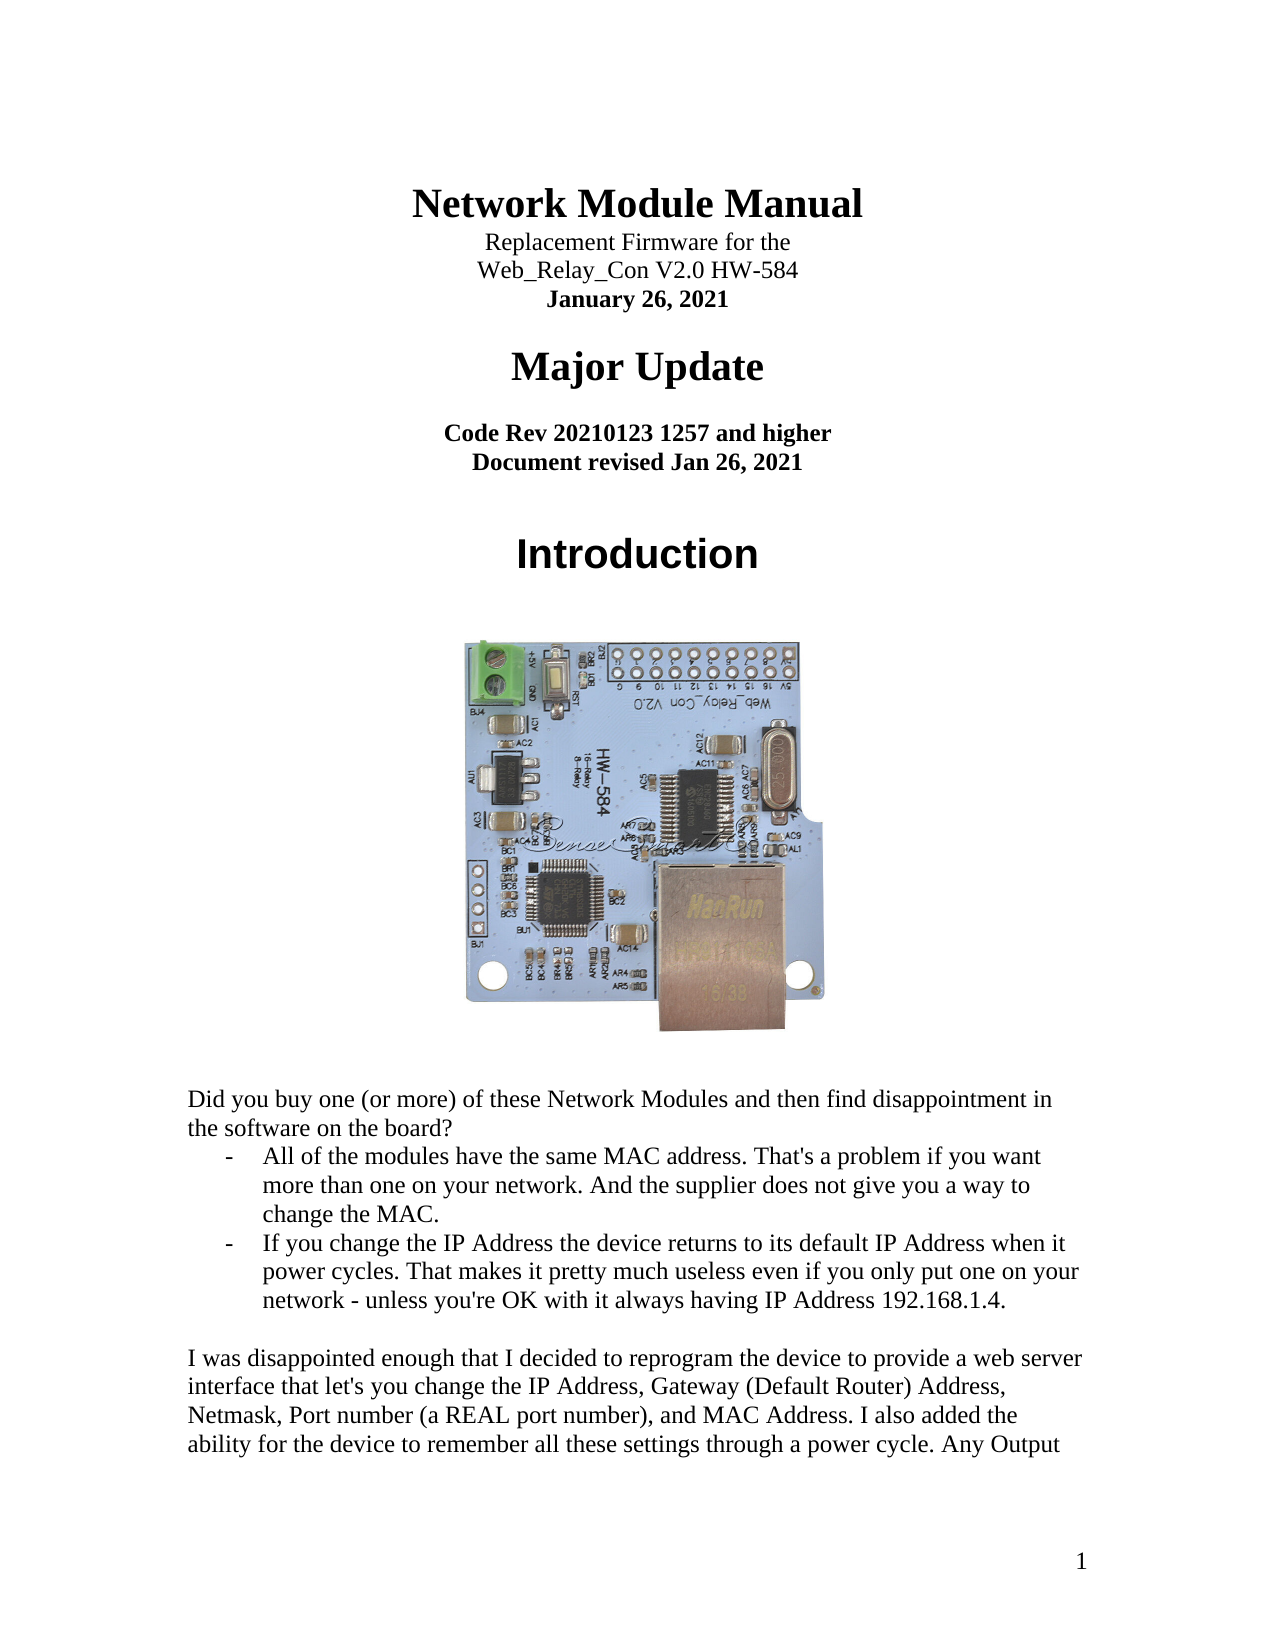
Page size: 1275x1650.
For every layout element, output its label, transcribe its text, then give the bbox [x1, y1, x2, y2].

text Replacement Firmware for the [187, 227, 1087, 255]
text Code Rev 20210123 1257 and higher [187, 418, 1087, 447]
list All of the modules have the same MAC address. That's a problem if you want more than one on your network. And the supplier does not give you a way to change the MAC. [225, 1141, 1087, 1228]
subtitle Introduction [187, 529, 1087, 577]
text January 26, 2021 [187, 284, 1087, 313]
text Web_Relay_Con V2.0 HW-584 [187, 255, 1087, 284]
text I was disappointed enough that I decided to reprogram the device to provide a web server interface that let's you change the IP Address, Gateway (Default Router) Address, Netmask, Port number (a REAL port number), and MAC Address. I also added the ability for the device to remember all these settings through a power cycle. Any Output [187, 1343, 1087, 1458]
text Document revised Jan 26, 2021 [187, 447, 1087, 476]
list If you change the IP Address the device returns to its default IP Address when it power cycles. That makes it pretty much useless even if you only put one on your network - unless you're OK with it always having IP Address 192.168.1.4. [225, 1228, 1087, 1314]
picture [387, 583, 888, 1084]
text Network Module Manual [187, 179, 1087, 227]
text Major Update [187, 342, 1087, 389]
text Did you buy one (or more) of these Network Modules and then find disappointment in the software on the board? [187, 1084, 1087, 1141]
